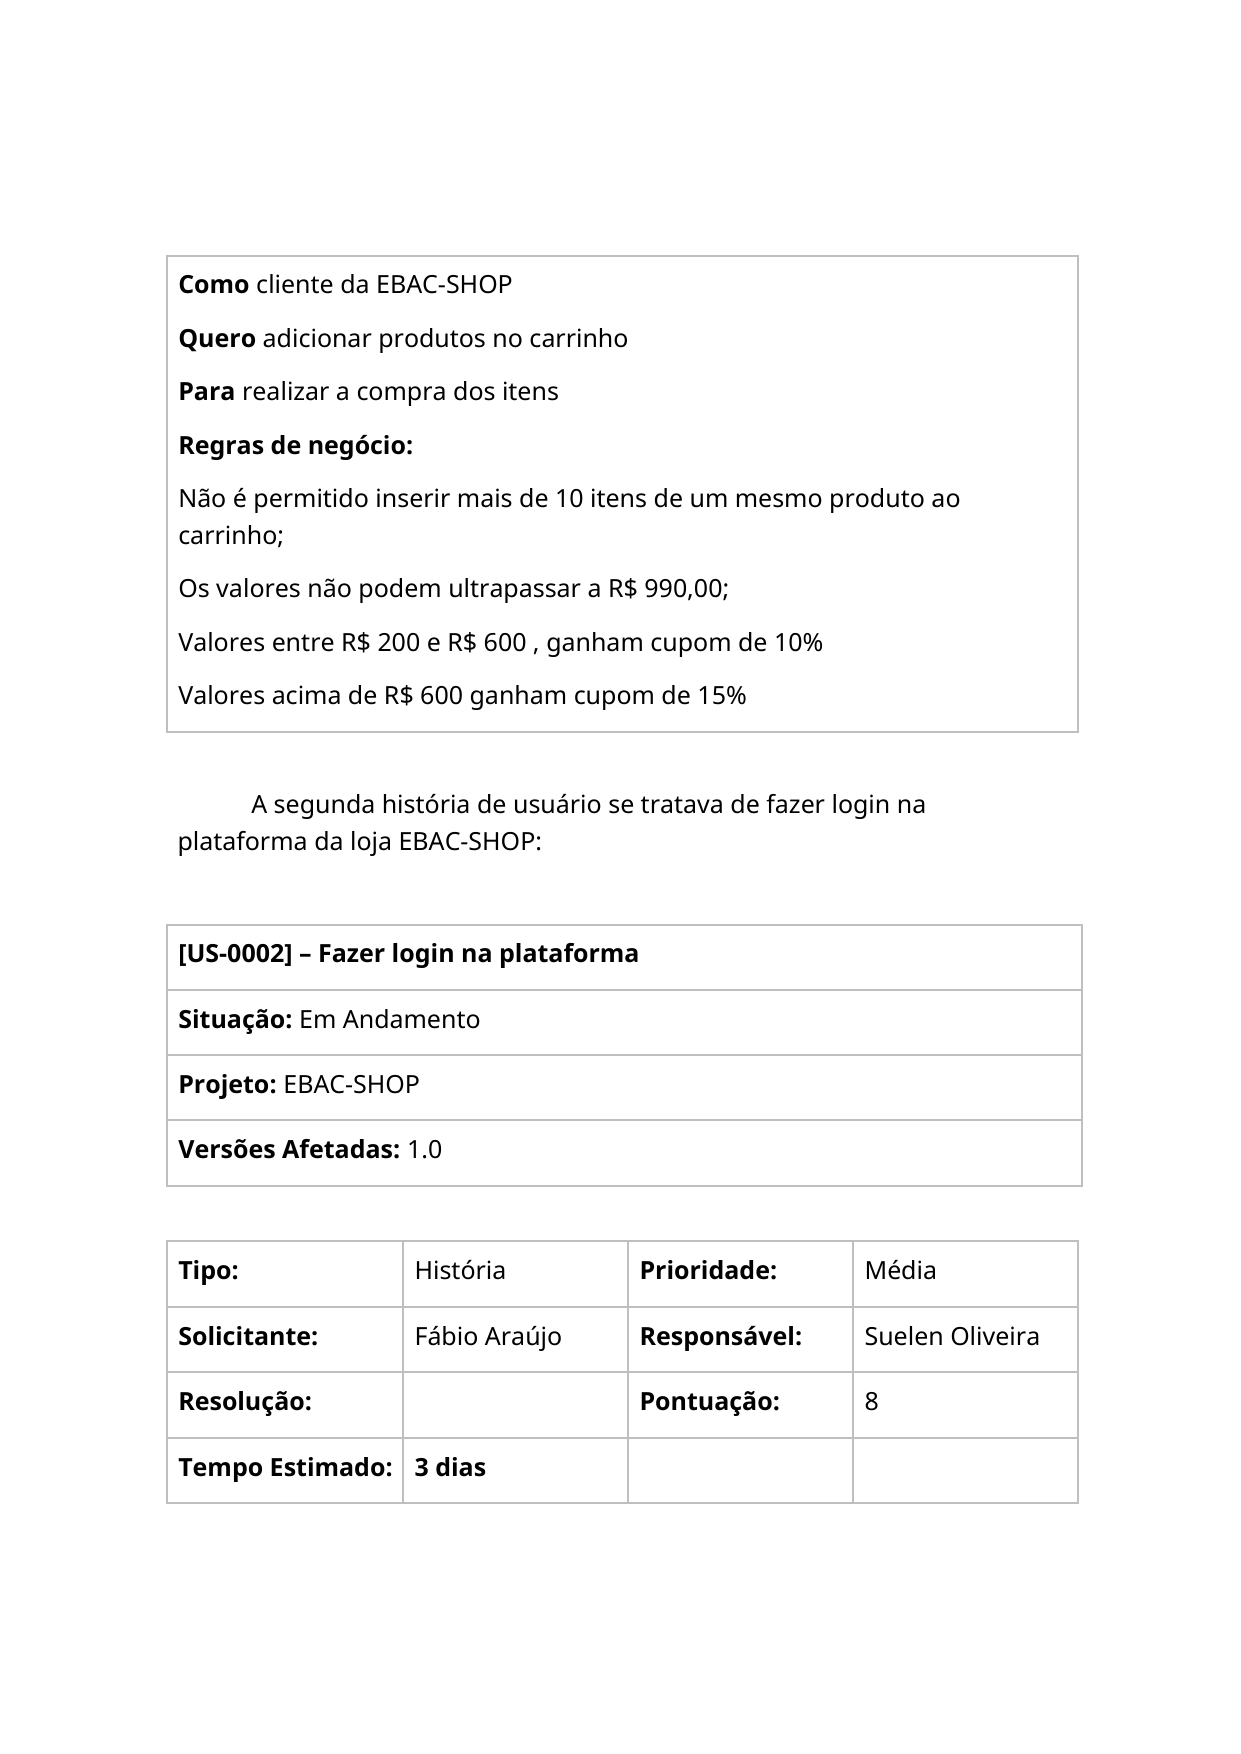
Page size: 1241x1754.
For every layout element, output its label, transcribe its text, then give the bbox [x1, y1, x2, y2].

table_cell Responsável: [629, 1308, 852, 1371]
table_cell Tempo Estimado: [168, 1439, 402, 1502]
table_header Média [854, 1242, 1077, 1306]
table_cell Pontuação: [629, 1373, 852, 1437]
table_cell [854, 1439, 1077, 1502]
table_cell 8 [854, 1373, 1077, 1437]
table_cell Versões Afetadas: 1.0 [168, 1121, 1081, 1185]
table_cell 3 dias [404, 1439, 627, 1502]
table_cell [404, 1373, 627, 1437]
table_header Prioridade: [629, 1242, 852, 1306]
table_header História [404, 1242, 627, 1306]
table_header Tipo: [168, 1242, 402, 1306]
table_cell Situação: Em Andamento [168, 991, 1081, 1054]
table_cell [629, 1439, 852, 1502]
table_cell Solicitante: [168, 1308, 402, 1371]
table_cell Projeto: EBAC-SHOP [168, 1056, 1081, 1119]
table_cell Resolução: [168, 1373, 402, 1437]
table_cell Fábio Araújo [404, 1308, 627, 1371]
table_cell Suelen Oliveira [854, 1308, 1077, 1371]
table_header [US-0002] – Fazer login na plataforma [168, 926, 1081, 989]
table_header Como cliente da EBAC-SHOP Quero adicionar produtos no carrinho Para realizar a compra dos itens Regras de negócio: Não é permitido inserir mais de 10 itens de um mesmo produto ao carrinho; Os valores não podem ultrapassar a R$ 990,00; Valores entre R$ 200 e R$ 600 , ganham cupom de 10% Valores acima de R$ 600 ganham cupom de 15% [168, 257, 1077, 731]
text A segunda história de usuário se tratava de fazer login na plataforma da loja EBAC-SHOP: [177, 786, 1063, 857]
